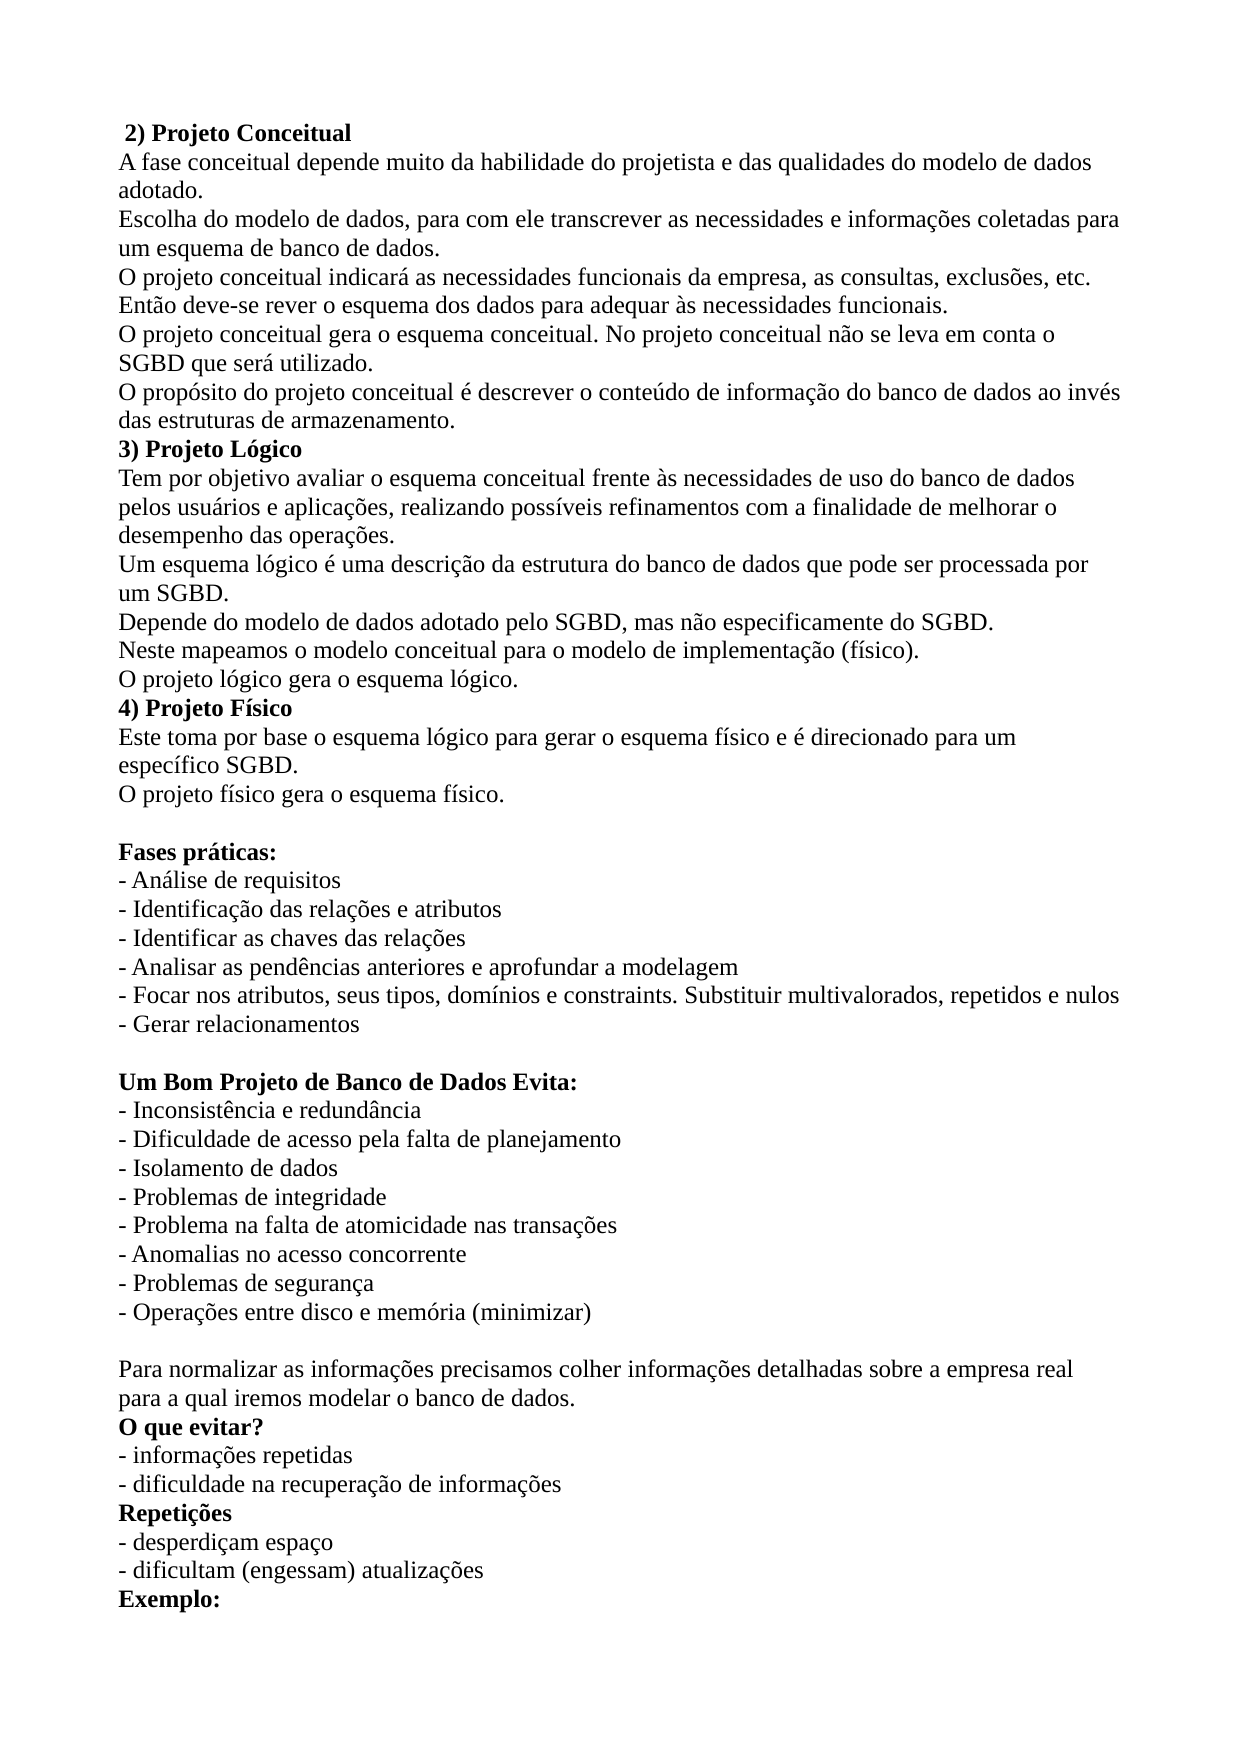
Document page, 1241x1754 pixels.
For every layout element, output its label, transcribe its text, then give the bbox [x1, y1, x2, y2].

text - Isolamento de dados [118, 1153, 1122, 1182]
text - Analisar as pendências anteriores e aprofundar a modelagem [118, 952, 1122, 981]
text Neste mapeamos o modelo conceitual para o modelo de implementação (físico). [118, 636, 1122, 664]
text O projeto conceitual indicará as necessidades funcionais da empresa, as consultas, exclusões, etc. [118, 262, 1122, 291]
text - Identificar as chaves das relações [118, 923, 1122, 952]
text O projeto conceitual gera o esquema conceitual. No projeto conceitual não se leva em conta o SGBD que será utilizado. [118, 319, 1122, 377]
text Este toma por base o esquema lógico para gerar o esquema físico e é direcionado para um específico SGBD. [118, 722, 1122, 779]
text - Problema na falta de atomicidade nas transações [118, 1211, 1122, 1239]
text Escolha do modelo de dados, para com ele transcrever as necessidades e informações coletadas para um esquema de banco de dados. [118, 204, 1122, 262]
text O que evitar? [118, 1412, 1122, 1441]
text - Anomalias no acesso concorrente [118, 1239, 1122, 1268]
text O propósito do projeto conceitual é descrever o conteúdo de informação do banco de dados ao invés das estruturas de armazenamento. [118, 377, 1122, 434]
text Depende do modelo de dados adotado pelo SGBD, mas não especificamente do SGBD. [118, 607, 1122, 636]
text Tem por objetivo avaliar o esquema conceitual frente às necessidades de uso do banco de dados pelos usuários e aplicações, realizando possíveis refinamentos com a finalidade de melhorar o desempenho das operações. [118, 463, 1122, 549]
text 2) Projeto Conceitual [118, 118, 1122, 147]
text Para normalizar as informações precisamos colher informações detalhadas sobre a empresa real para a qual iremos modelar o banco de dados. [118, 1354, 1122, 1412]
text Então deve-se rever o esquema dos dados para adequar às necessidades funcionais. [118, 291, 1122, 319]
text - Focar nos atributos, seus tipos, domínios e constraints. Substituir multivalorados, repetidos e nulos [118, 981, 1122, 1009]
text A fase conceitual depende muito da habilidade do projetista e das qualidades do modelo de dados adotado. [118, 147, 1122, 204]
text Repetições [118, 1498, 1122, 1527]
text Um esquema lógico é uma descrição da estrutura do banco de dados que pode ser processada por um SGBD. [118, 549, 1122, 607]
text Um Bom Projeto de Banco de Dados Evita: [118, 1067, 1122, 1096]
text - desperdiçam espaço [118, 1527, 1122, 1556]
text - Identificação das relações e atributos [118, 894, 1122, 923]
text Fases práticas: [118, 837, 1122, 866]
text - dificuldade na recuperação de informações [118, 1469, 1122, 1498]
text 4) Projeto Físico [118, 693, 1122, 722]
text - informações repetidas [118, 1441, 1122, 1469]
text Exemplo: [118, 1584, 1122, 1613]
text - Problemas de integridade [118, 1182, 1122, 1211]
text - Problemas de segurança [118, 1268, 1122, 1297]
text O projeto físico gera o esquema físico. [118, 779, 1122, 808]
text - dificultam (engessam) atualizações [118, 1556, 1122, 1584]
text - Análise de requisitos [118, 866, 1122, 894]
text - Dificuldade de acesso pela falta de planejamento [118, 1124, 1122, 1153]
text - Gerar relacionamentos [118, 1009, 1122, 1038]
text - Inconsistência e redundância [118, 1096, 1122, 1124]
text O projeto lógico gera o esquema lógico. [118, 664, 1122, 693]
text 3) Projeto Lógico [118, 434, 1122, 463]
text - Operações entre disco e memória (minimizar) [118, 1297, 1122, 1326]
